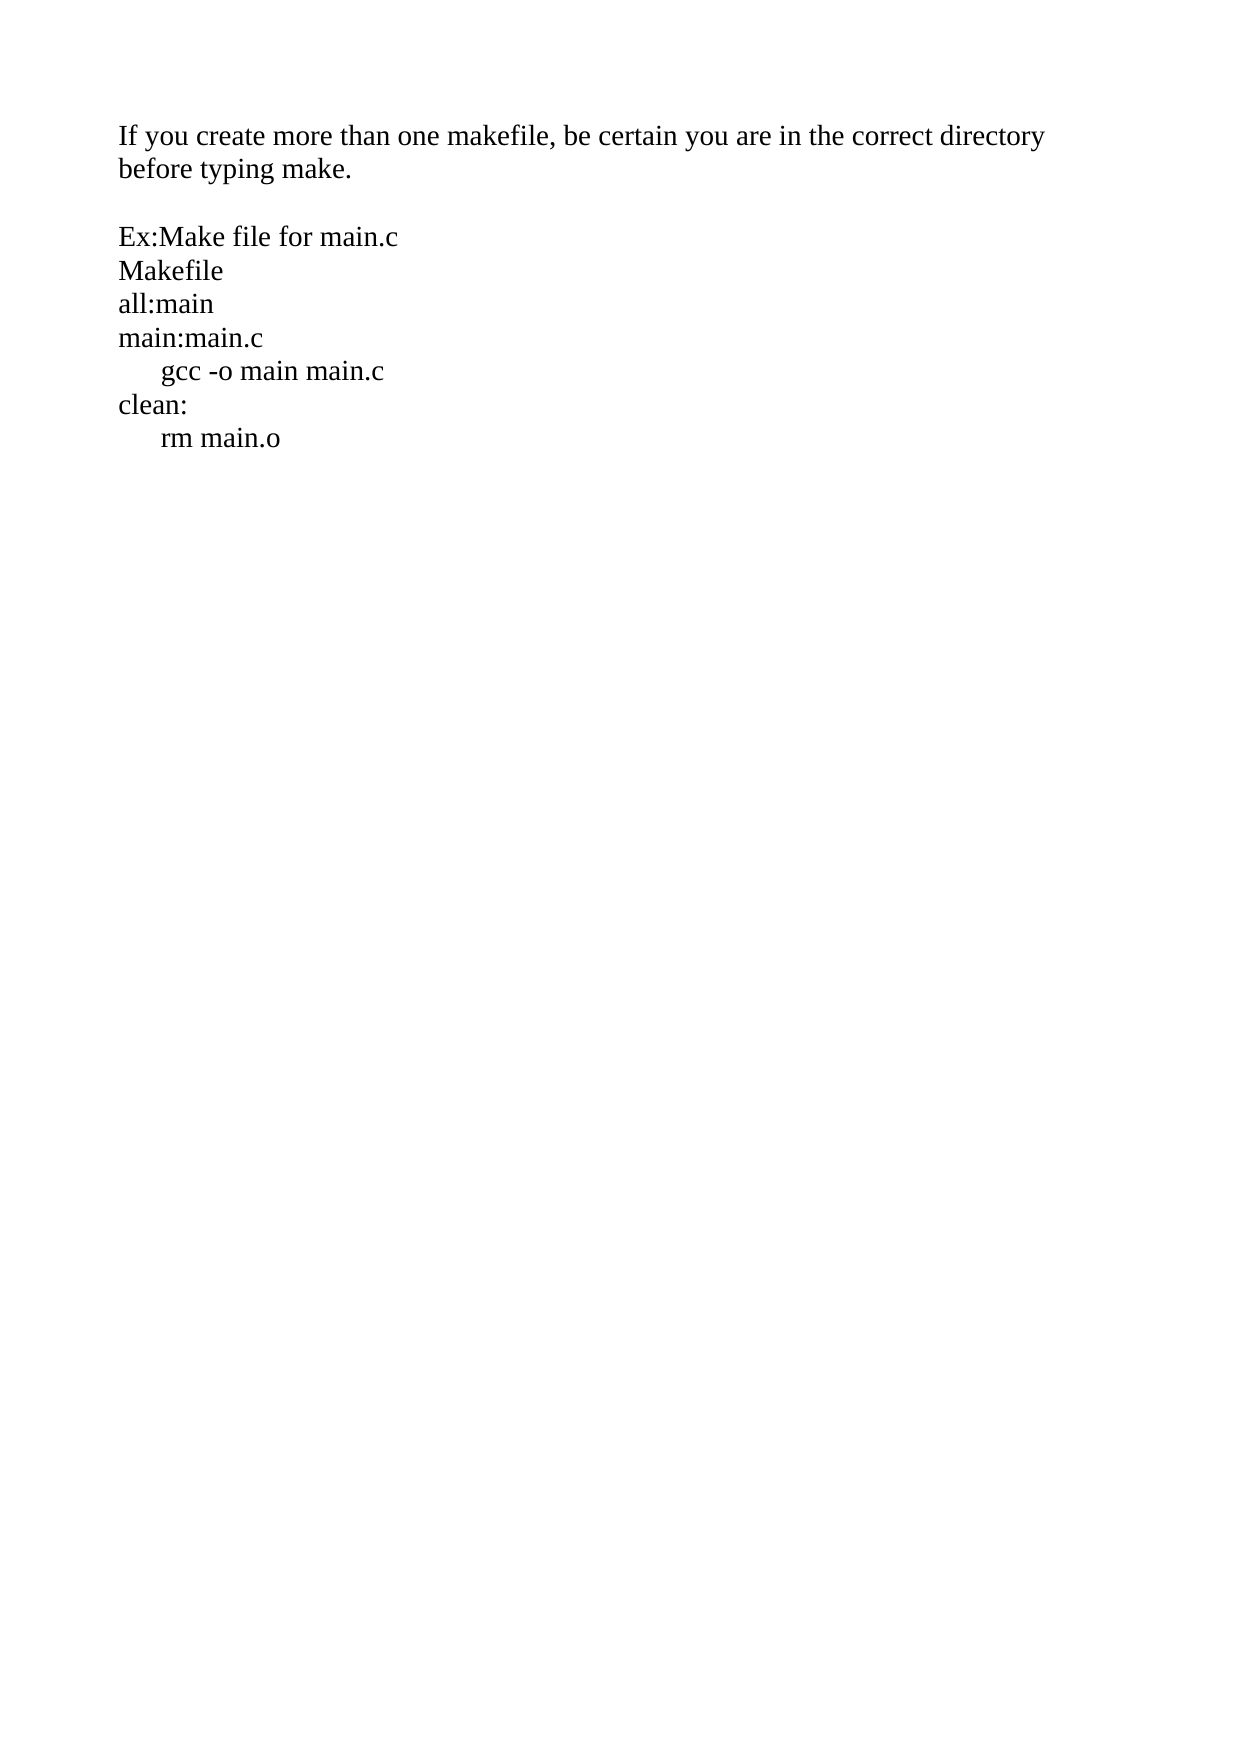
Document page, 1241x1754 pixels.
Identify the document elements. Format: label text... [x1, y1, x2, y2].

text If you create more than one makefile, be certain you are in the correct directory before typing make. [118, 118, 1122, 185]
text Makefile [118, 253, 1122, 286]
text clean: [118, 387, 1122, 421]
text main:main.c [118, 320, 1122, 353]
text Ex:Make file for main.c [118, 219, 1122, 253]
text rm main.o [118, 421, 1122, 454]
text gcc -o main main.c [118, 353, 1122, 387]
text all:main [118, 286, 1122, 320]
